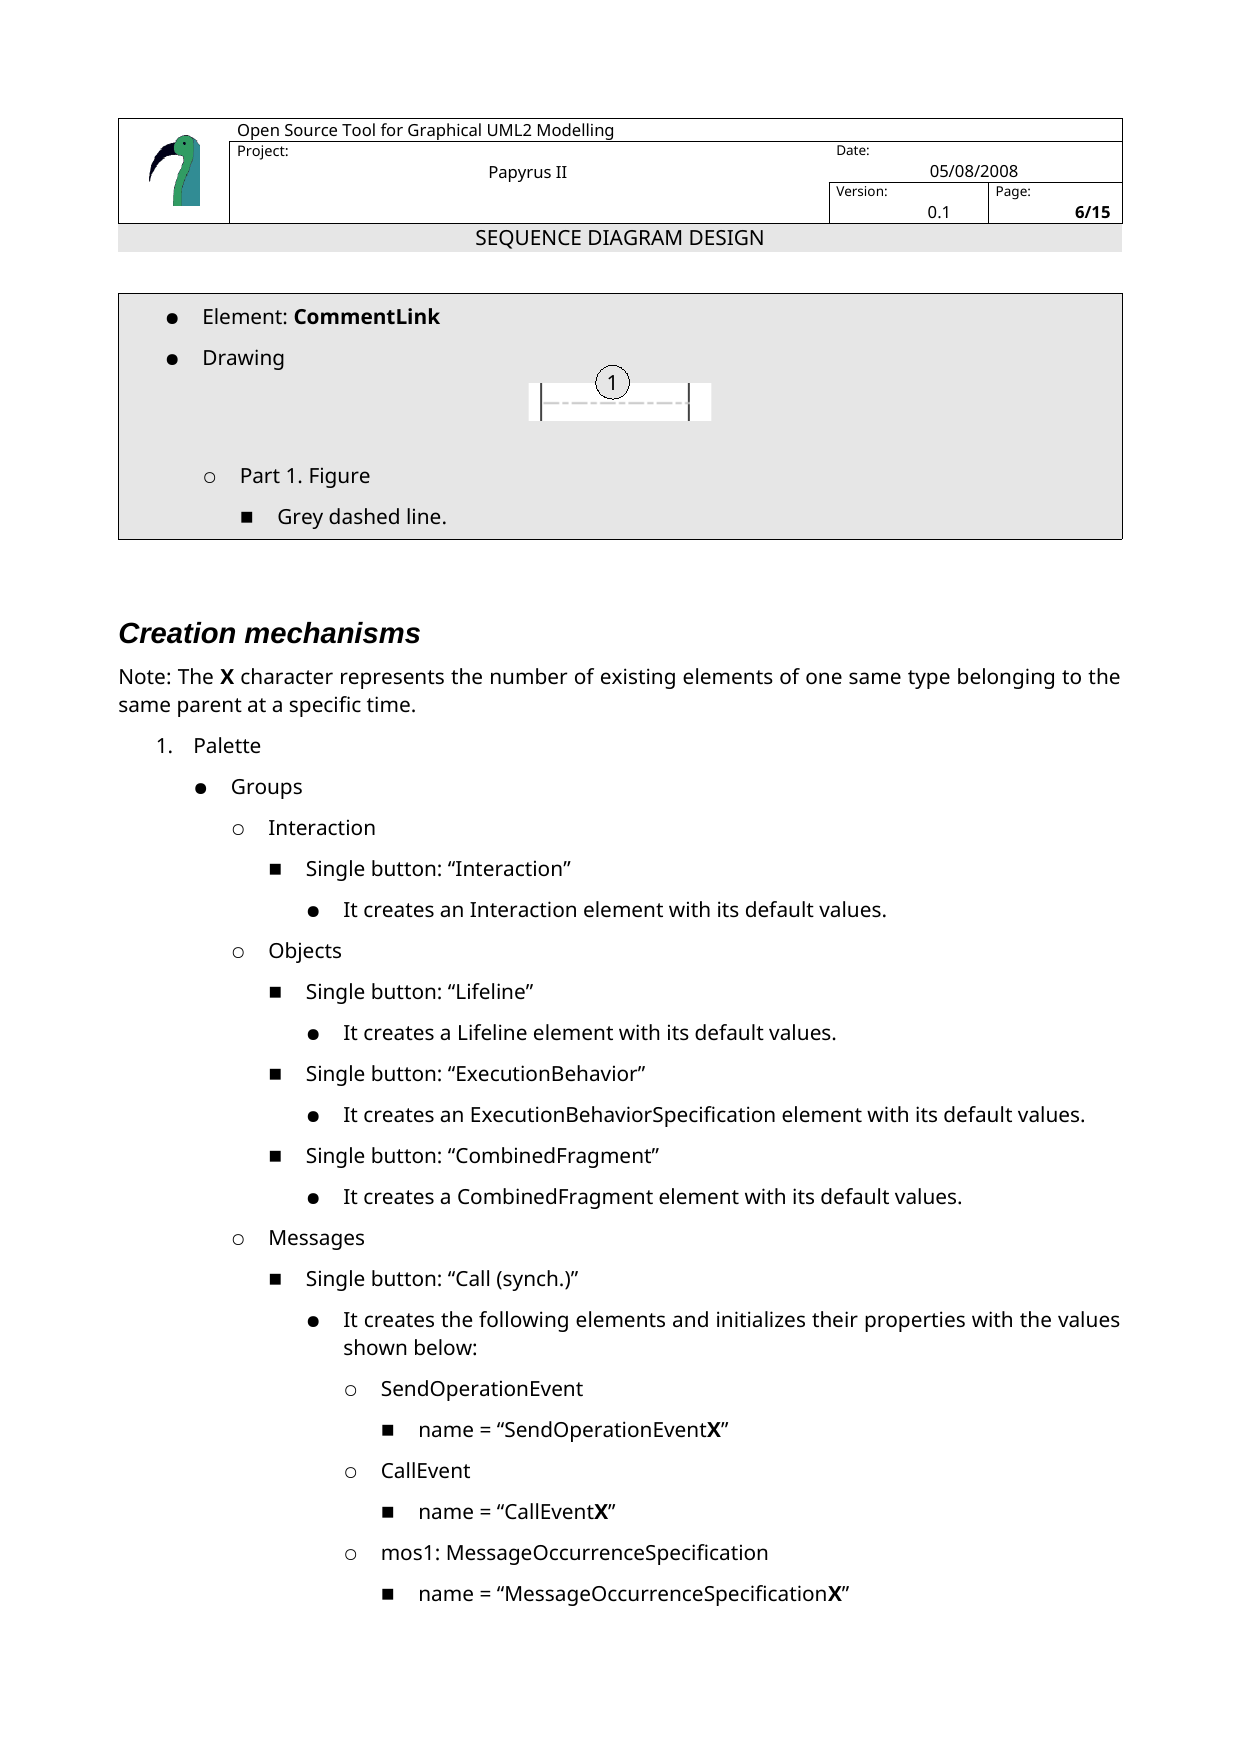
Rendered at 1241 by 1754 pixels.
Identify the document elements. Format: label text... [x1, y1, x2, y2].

list Grey dashed line. [239, 502, 1113, 530]
list Part 1. Figure [202, 461, 1113, 489]
list name = “SendOperationEventX” [381, 1415, 1122, 1443]
list mos1: MessageOccurrenceSpecification [343, 1538, 1122, 1566]
subtitle Creation mechanisms [118, 617, 1122, 650]
list name = “CallEventX” [381, 1497, 1122, 1525]
list Drawing [164, 343, 1113, 371]
list Groups [193, 772, 1122, 801]
list Messages [231, 1223, 1122, 1251]
text Note: The X character represents the number of existing elements of one same type belonging to the same parent at a specific time. [118, 662, 1122, 719]
list It creates a Lifeline element with its default values. [306, 1018, 1122, 1047]
list Single button: “ExecutionBehavior” [268, 1059, 1122, 1087]
list Interaction [231, 813, 1122, 842]
list Objects [231, 936, 1122, 965]
list Single button: “CombinedFragment” [268, 1141, 1122, 1169]
list Palette [156, 732, 1122, 760]
list Single button: “Lifeline” [268, 977, 1122, 1006]
list It creates an Interaction element with its default values. [306, 895, 1122, 924]
list Element: CommentLink [164, 302, 1113, 331]
list SendOperationEvent [343, 1374, 1122, 1402]
picture [147, 133, 201, 209]
list It creates the following elements and initializes their properties with the values shown below: [306, 1305, 1122, 1362]
list It creates an ExecutionBehaviorSpecification element with its default values. [306, 1100, 1122, 1128]
list CallEvent [343, 1456, 1122, 1484]
list name = “MessageOccurrenceSpecificationX” [381, 1579, 1122, 1607]
list Single button: “Call (synch.)” [268, 1264, 1122, 1292]
list Single button: “Interaction” [268, 854, 1122, 883]
list It creates a CombinedFragment element with its default values. [306, 1182, 1122, 1210]
